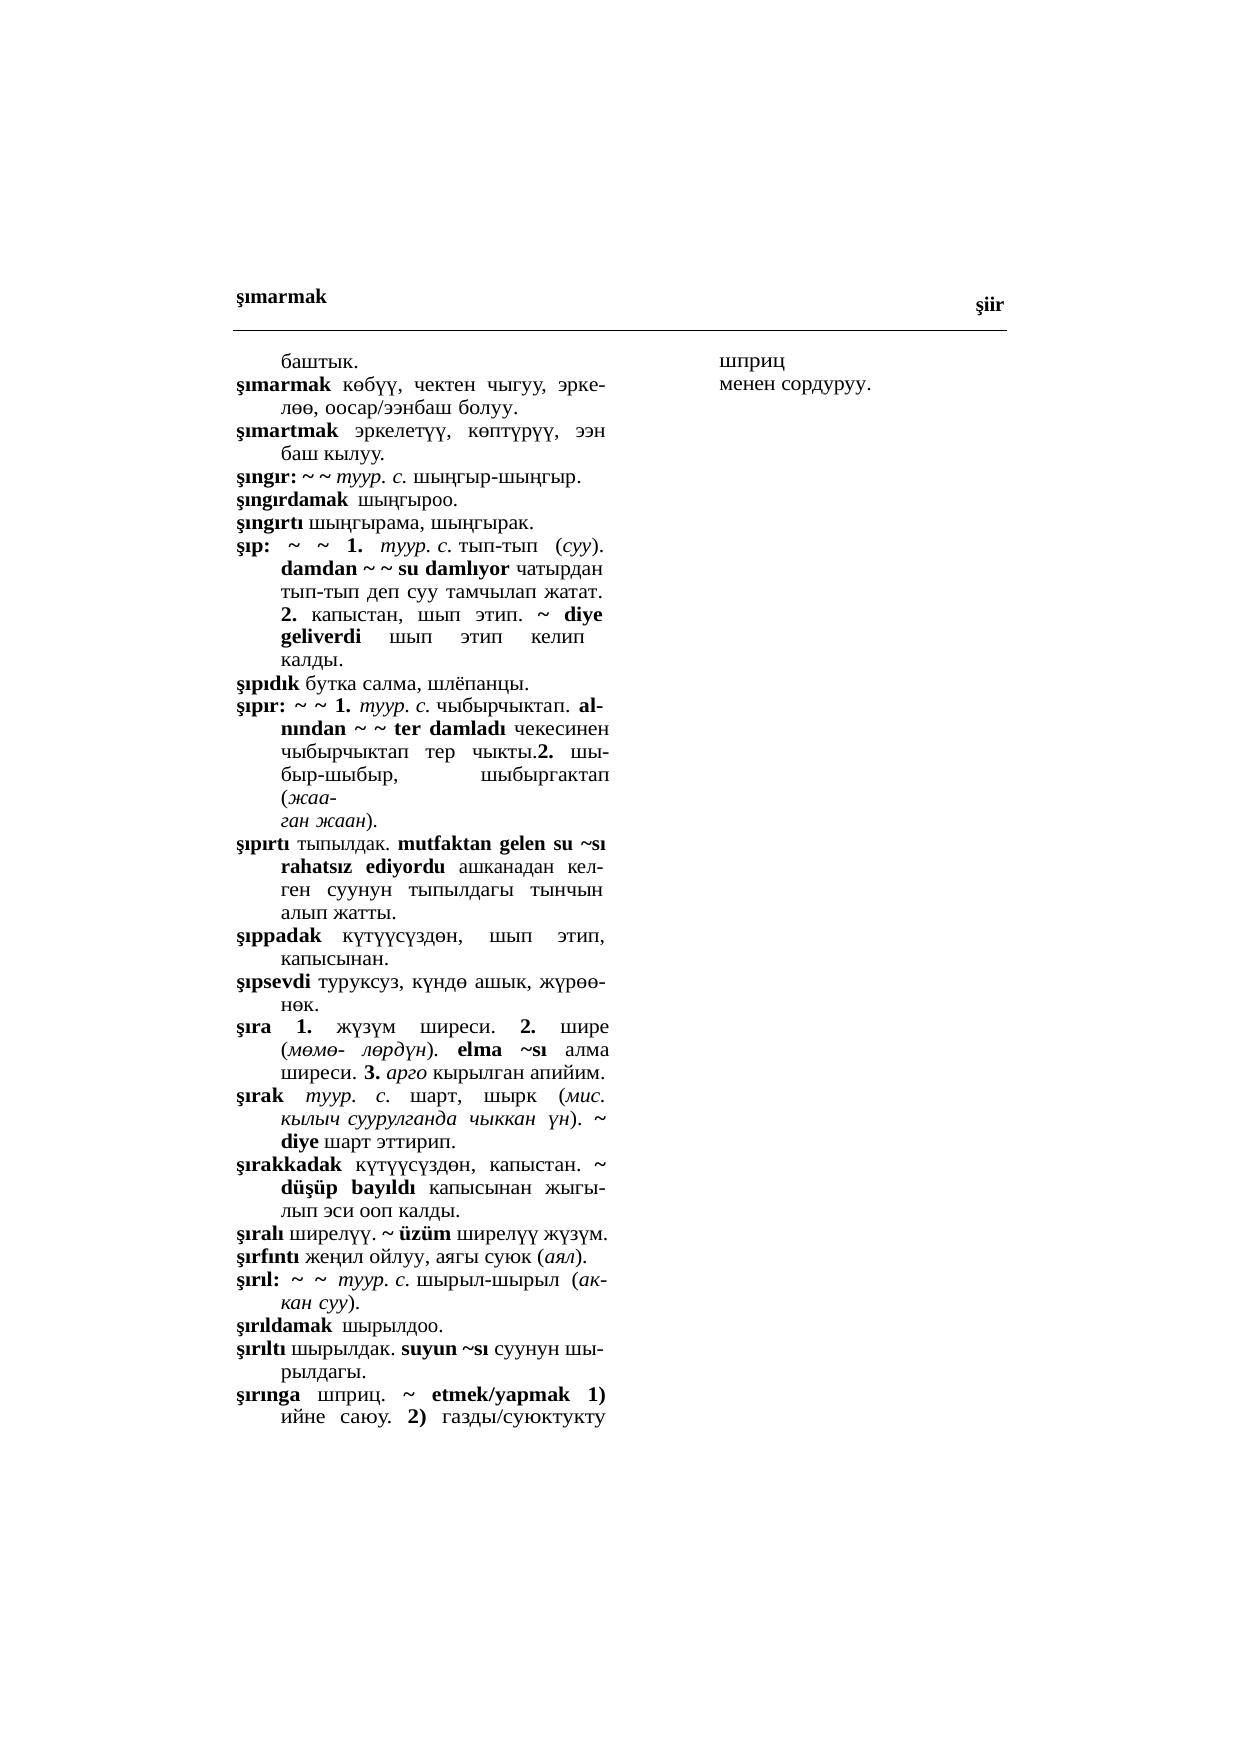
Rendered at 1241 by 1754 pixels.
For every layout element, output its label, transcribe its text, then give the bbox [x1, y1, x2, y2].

text şıngırtı шыңгырама, шыңгырак. [236, 511, 609, 534]
text шприц [675, 349, 1061, 372]
text менен сордуруу. [719, 372, 890, 395]
text şırınga шприц. ~ etmek/yapmak 1) ийне саюу. 2) газды/суюктукту [236, 1383, 606, 1428]
text баштык. [281, 349, 359, 373]
text 2. капыстан, шып этип. ~ diye [281, 603, 606, 626]
text şıngır: ~ ~ туур. с. шыңгыр-шыңгыр. [236, 465, 609, 488]
text şıpırtı тыпылдак. mutfaktan gelen su ~sı rahatsız ediyordu ашканадан кел- [236, 832, 606, 878]
text şıpıdık бутка салма, шлёпанцы. [236, 672, 609, 694]
text şırakkadak күтүүсүздөн, капыстан. ~ düşüp bayıldı капысынан жыгы- лып эси ооп калды. [236, 1153, 606, 1222]
text damdan ~ ~ su damlıyor чатырдан тып-тып деп суу тамчылап жатат. [281, 557, 609, 603]
text şıpır: ~ ~ 1. туур. с. чыбырчыктап. al- [236, 694, 609, 717]
text ган жаан). [281, 809, 379, 832]
text şımartmak эркелетүү, көптүрүү, ээн баш кылуу. [236, 419, 606, 465]
text şiir [915, 292, 1065, 316]
text кан суу). [281, 1291, 362, 1314]
text şıp: ~ ~ 1. туур. с. тып-тып (суу). [236, 534, 609, 557]
text ген суунун тыпылдагы тынчын алып жатты. [281, 878, 609, 924]
text капысынан. [281, 947, 392, 970]
text şırıltı шырылдак. suyun ~sı суунун шы- [236, 1337, 609, 1360]
text рылдагы. [281, 1360, 368, 1383]
text nından ~ ~ ter damladı чекесинен чыбырчыктап тер чыкты.2. шы- быр-шыбыр, шыбыргактап (жаа- [281, 717, 609, 809]
text şıpsevdi туруксуз, күндө ашык, жүрөө- нөк. [236, 970, 606, 1016]
text şıralı ширелүү. ~ üzüm ширелүү жүзүм. şırfıntı жеңил ойлуу, аягы суюк (аял). şırıl: ~ ~ туур. с. шырыл-шырыл (ак- [236, 1222, 609, 1291]
text şımarmak [236, 284, 327, 308]
text şırıldamak шырылдоо. [236, 1314, 609, 1337]
text şıra 1. жүзүм ширеси. 2. шире (мөмө- лөрдүн). elma ~sı алма ширеси. 3. арго кырылган апийим. [236, 1016, 609, 1084]
text şıngırdamak шыңгыроо. [236, 488, 609, 511]
text şımarmak көбүү, чектен чыгуу, эрке- лөө, оосар/ээнбаш болуу. [236, 373, 606, 419]
text geliverdi шып этип келип калды. [281, 626, 584, 672]
text şırak туур. с. шарт, шырк (мис. кылыч суурулганда чыккан үн). ~ diye шарт эттирип. [236, 1084, 606, 1153]
text şıppadak күтүүсүздөн, шып этип, [236, 924, 609, 947]
